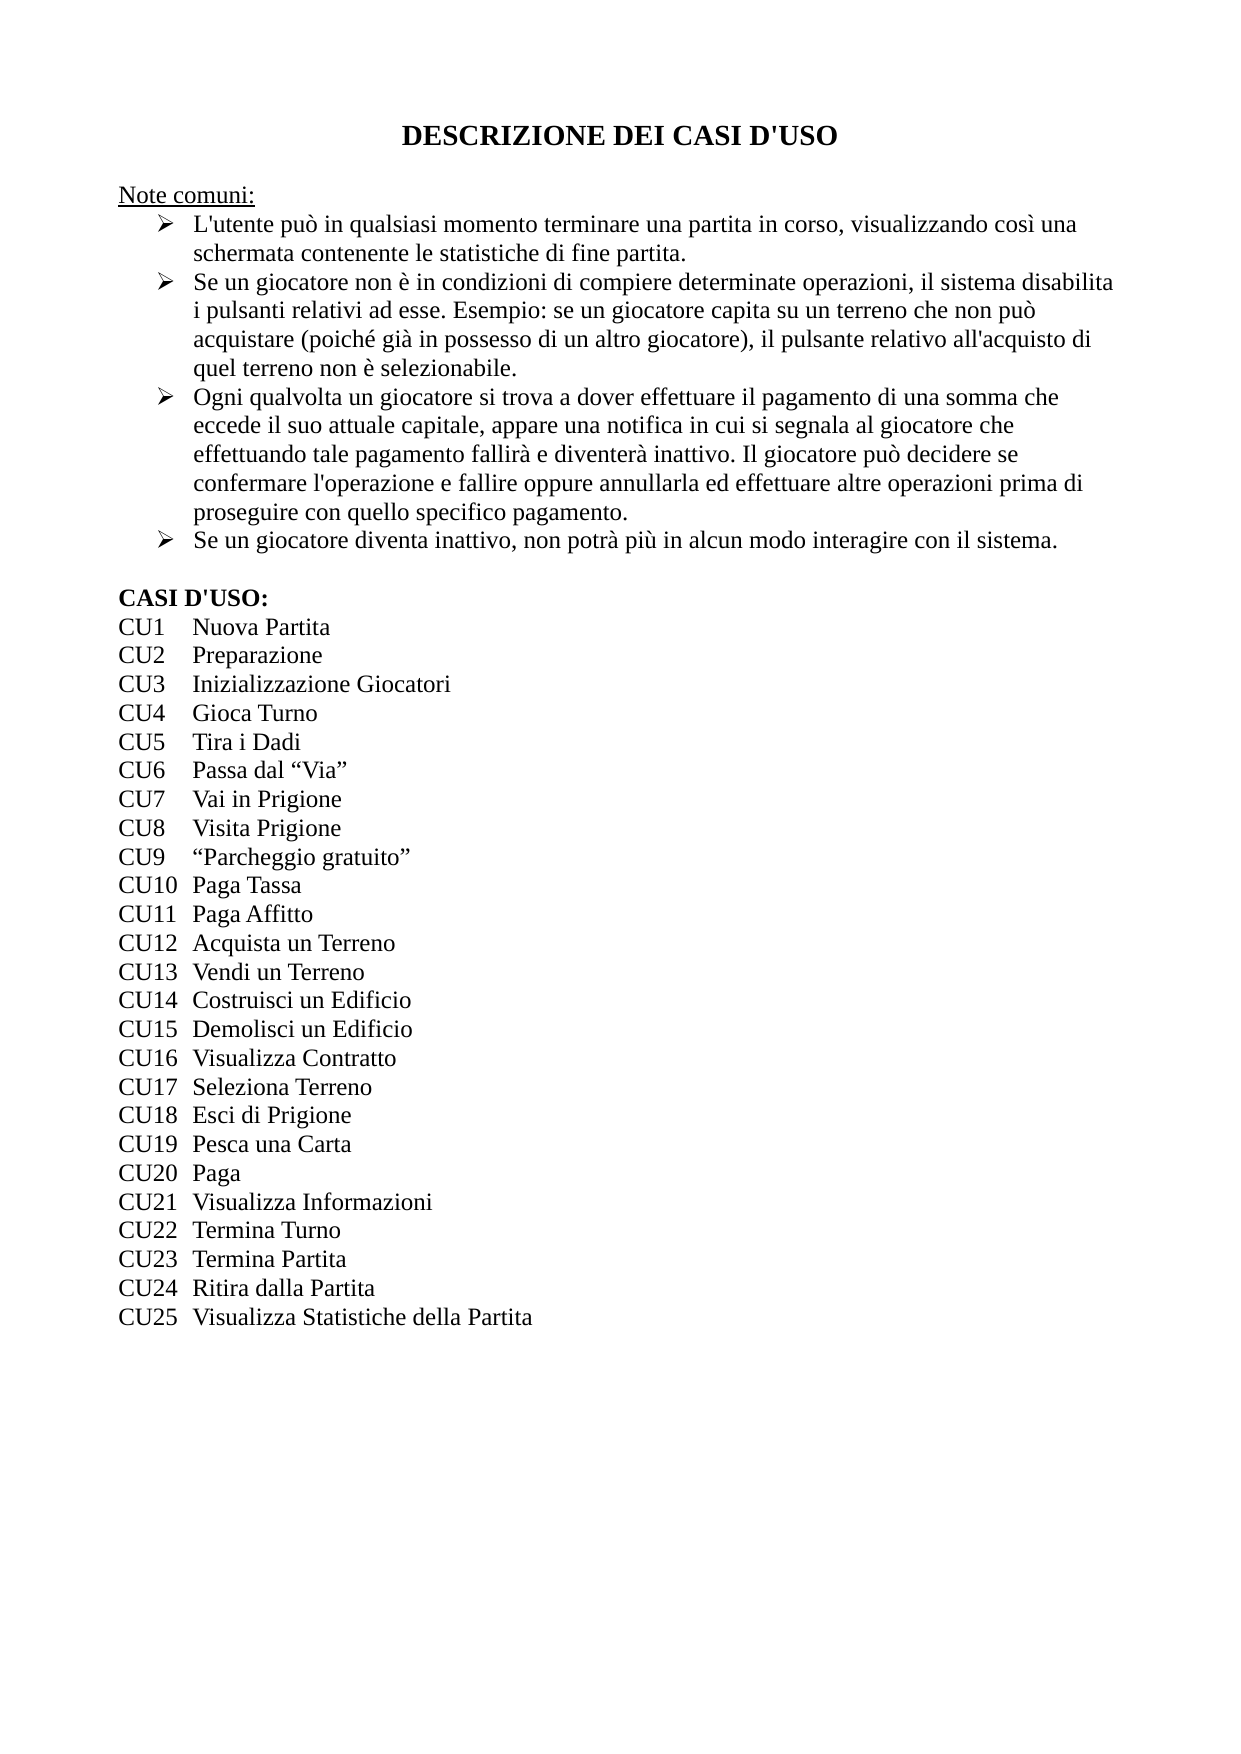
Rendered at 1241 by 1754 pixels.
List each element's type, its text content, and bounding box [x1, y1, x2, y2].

text CU25 Visualizza Statistiche della Partita [118, 1302, 1122, 1330]
text CU20 Paga [118, 1158, 1122, 1187]
text CU13 Vendi un Terreno [118, 957, 1122, 985]
text CU9 “Parcheggio gratuito” [118, 842, 1122, 870]
list Ogni qualvolta un giocatore si trova a dover effettuare il pagamento di una somma che eccede il suo attuale capitale, appare una notifica in cui si segnala al giocatore che effettuando tale pagamento fallirà e diventerà inattivo. Il giocatore può decidere se confermare l'operazione e fallire oppure annullarla ed effettuare altre operazioni prima di proseguire con quello specifico pagamento. [156, 382, 1122, 525]
text CU8 Visita Prigione [118, 813, 1122, 842]
text CU17 Seleziona Terreno [118, 1072, 1122, 1100]
text CU6 Passa dal “Via” [118, 755, 1122, 784]
text CU11 Paga Affitto [118, 899, 1122, 928]
text CU1 Nuova Partita [118, 612, 1122, 640]
text CU5 Tira i Dadi [118, 727, 1122, 755]
text Note comuni: [118, 180, 1122, 209]
text CU19 Pesca una Carta [118, 1129, 1122, 1158]
text CU3 Inizializzazione Giocatori [118, 669, 1122, 698]
text CU18 Esci di Prigione [118, 1100, 1122, 1129]
list L'utente può in qualsiasi momento terminare una partita in corso, visualizzando così una schermata contenente le statistiche di fine partita. [156, 209, 1122, 267]
text CU10 Paga Tassa [118, 870, 1122, 899]
text CU14 Costruisci un Edificio [118, 985, 1122, 1014]
text CU4 Gioca Turno [118, 698, 1122, 727]
text CU7 Vai in Prigione [118, 784, 1122, 813]
list Se un giocatore diventa inattivo, non potrà più in alcun modo interagire con il sistema. [156, 525, 1122, 554]
text CU2 Preparazione [118, 640, 1122, 669]
text CU23 Termina Partita [118, 1244, 1122, 1273]
text CASI D'USO: [118, 583, 1122, 612]
text CU12 Acquista un Terreno [118, 928, 1122, 957]
text CU22 Termina Turno [118, 1215, 1122, 1244]
text CU24 Ritira dalla Partita [118, 1273, 1122, 1302]
list Se un giocatore non è in condizioni di compiere determinate operazioni, il sistema disabilita i pulsanti relativi ad esse. Esempio: se un giocatore capita su un terreno che non può acquistare (poiché già in possesso di un altro giocatore), il pulsante relativo all'acquisto di quel terreno non è selezionabile. [156, 267, 1122, 382]
text CU16 Visualizza Contratto [118, 1043, 1122, 1072]
text CU15 Demolisci un Edificio [118, 1014, 1122, 1043]
text CU21 Visualizza Informazioni [118, 1187, 1122, 1215]
text DESCRIZIONE DEI CASI D'USO [118, 118, 1122, 152]
